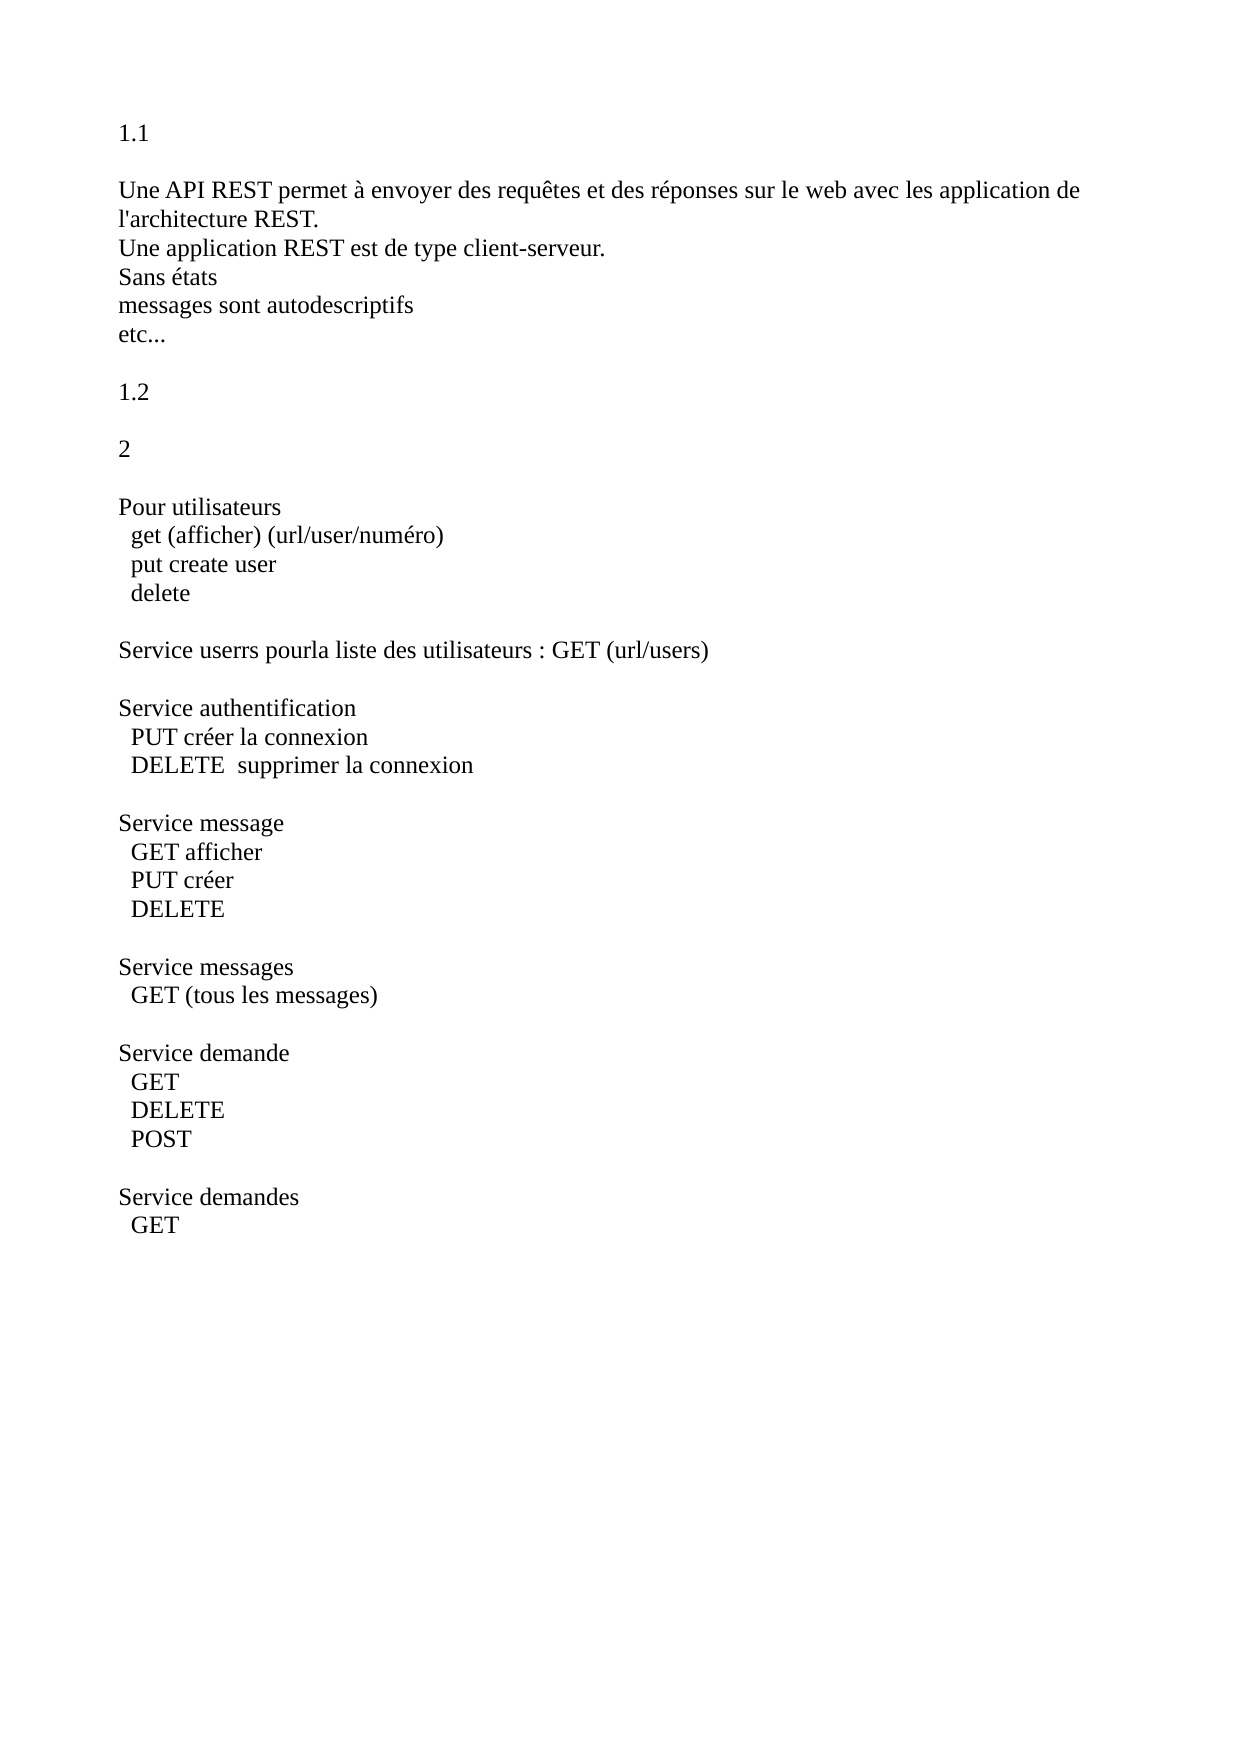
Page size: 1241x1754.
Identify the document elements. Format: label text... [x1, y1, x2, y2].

text Service demande [118, 1038, 1122, 1067]
text Une application REST est de type client-serveur. [118, 233, 1122, 262]
text Service messages [118, 952, 1122, 981]
text 1.2 [118, 377, 1122, 406]
text delete [118, 578, 1122, 607]
text etc... [118, 319, 1122, 348]
text Service authentification [118, 693, 1122, 722]
text GET [118, 1211, 1122, 1239]
text PUT créer [118, 866, 1122, 894]
text GET afficher [118, 837, 1122, 866]
text 1.1 [118, 118, 1122, 147]
text messages sont autodescriptifs [118, 291, 1122, 319]
text GET (tous les messages) [118, 981, 1122, 1009]
text DELETE [118, 1096, 1122, 1124]
text Pour utilisateurs [118, 492, 1122, 521]
text Service userrs pourla liste des utilisateurs : GET (url/users) [118, 636, 1122, 664]
text 2 [118, 434, 1122, 463]
text DELETE supprimer la connexion [118, 751, 1122, 779]
text DELETE [118, 894, 1122, 923]
text Service demandes [118, 1182, 1122, 1211]
text PUT créer la connexion [118, 722, 1122, 751]
text Sans états [118, 262, 1122, 291]
text Service message [118, 808, 1122, 837]
text Une API REST permet à envoyer des requêtes et des réponses sur le web avec les application de l'architecture REST. [118, 176, 1122, 233]
text POST [118, 1124, 1122, 1153]
text GET [118, 1067, 1122, 1096]
text put create user [118, 549, 1122, 578]
text get (afficher) (url/user/numéro) [118, 521, 1122, 549]
